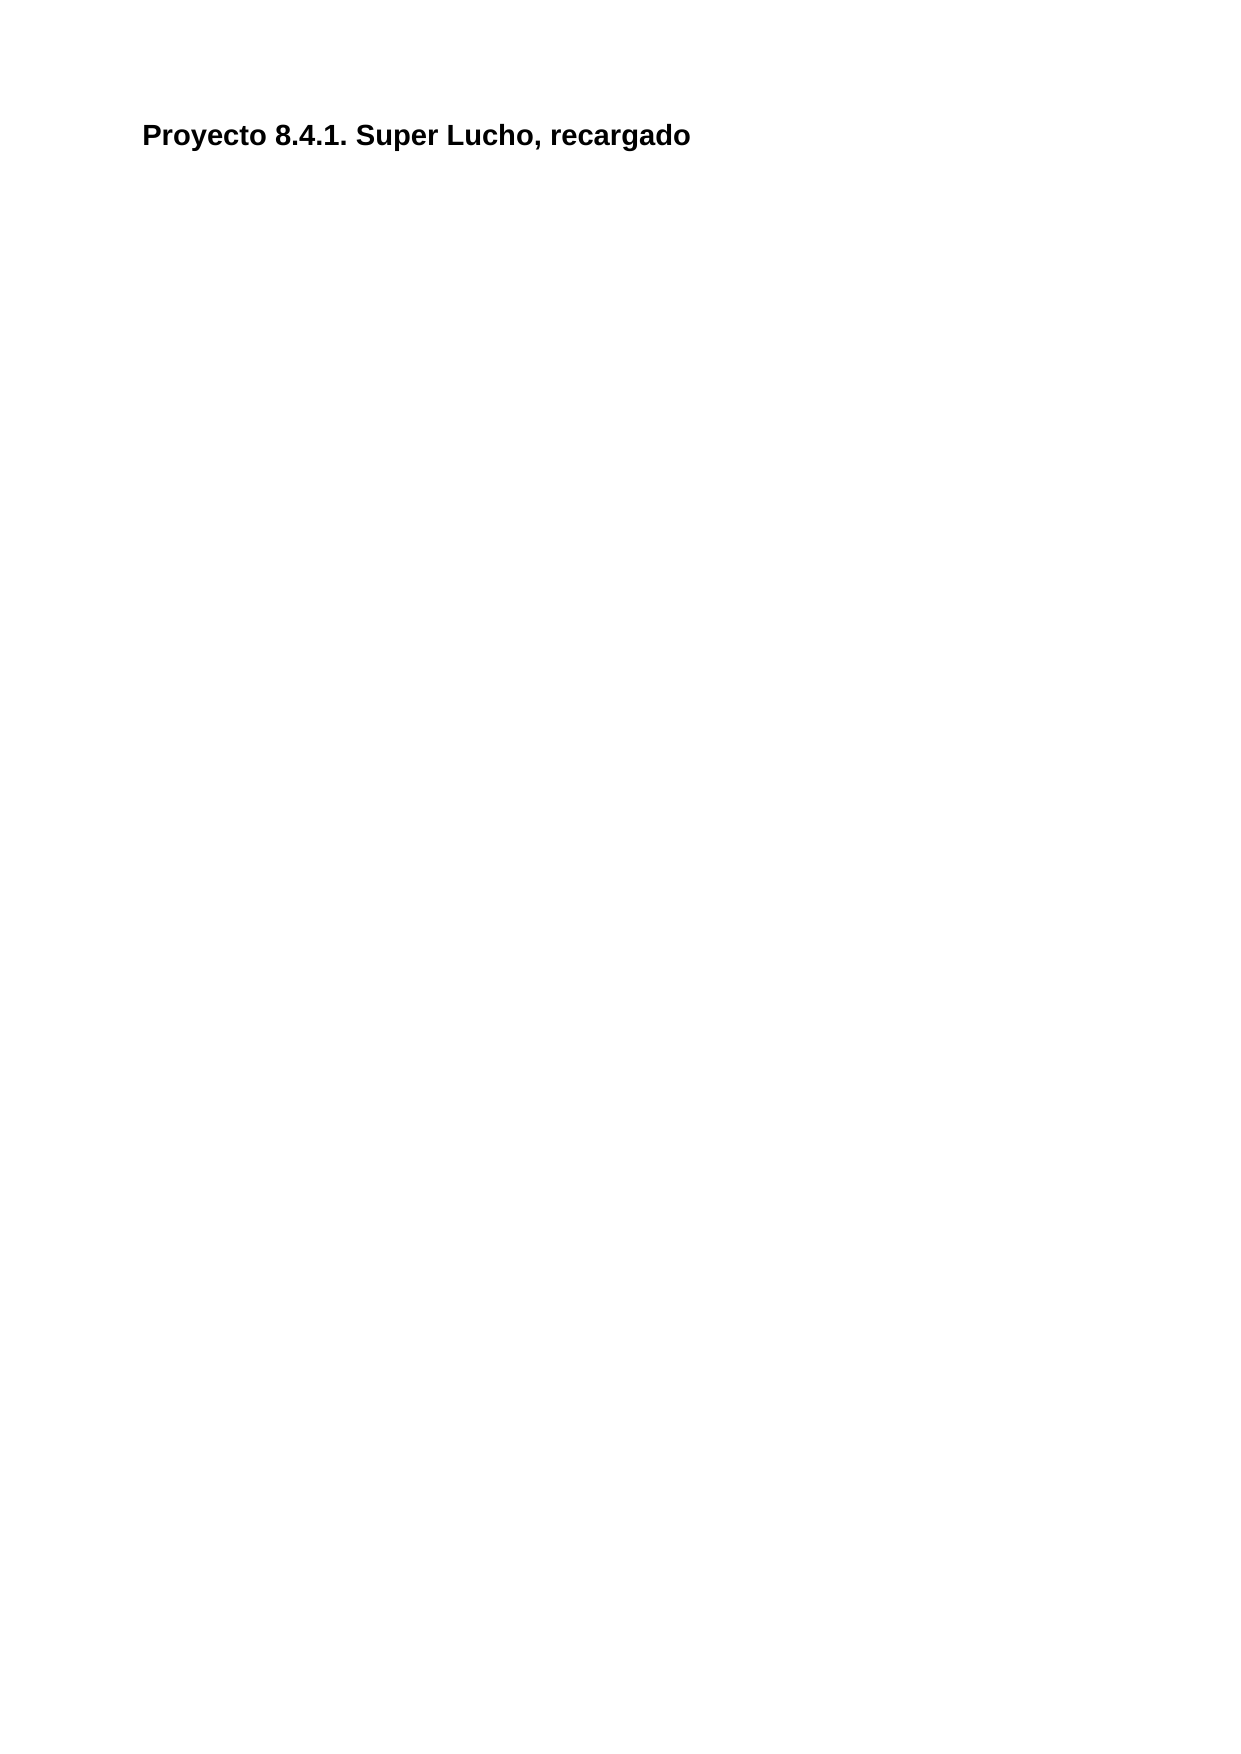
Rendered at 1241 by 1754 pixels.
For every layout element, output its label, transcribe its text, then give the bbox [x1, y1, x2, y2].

text Proyecto 8.4.1. Super Lucho, recargado [142, 118, 1087, 152]
